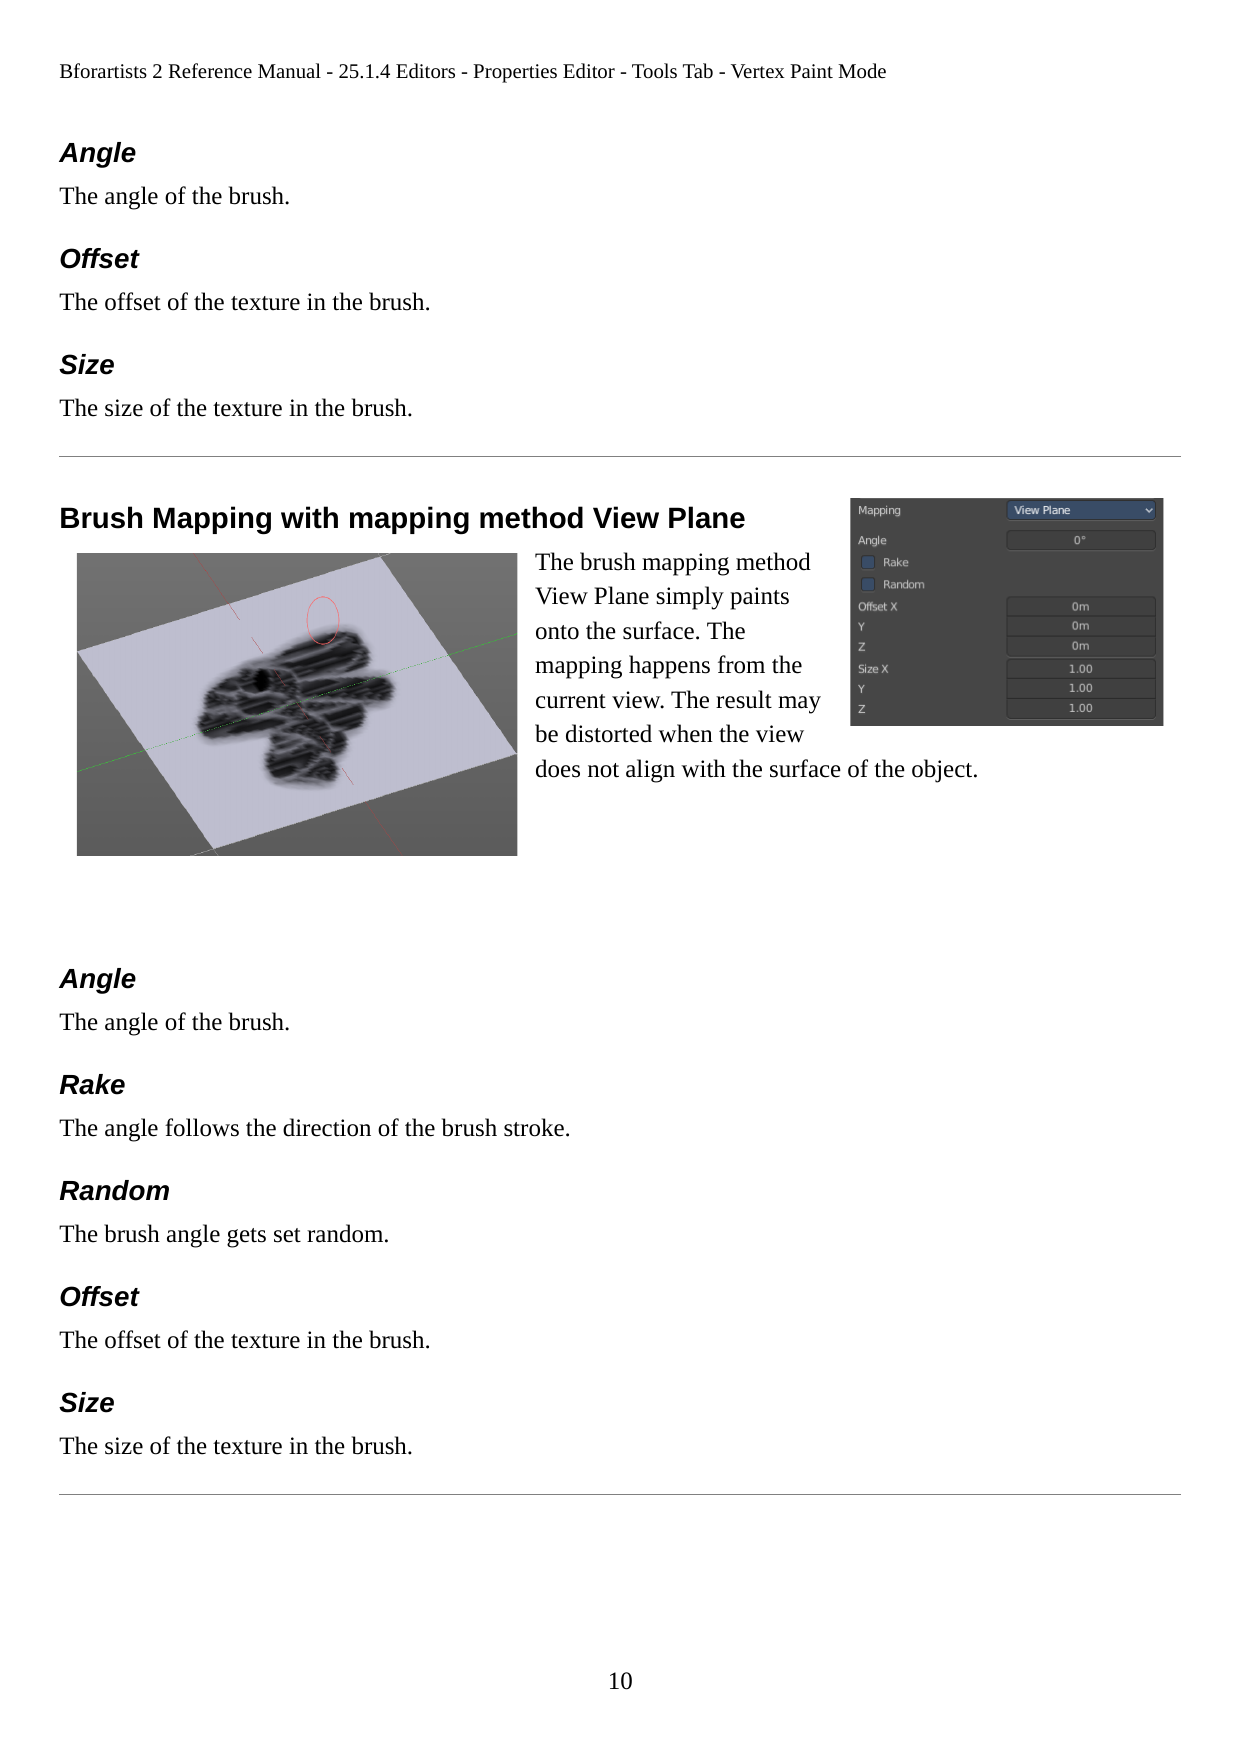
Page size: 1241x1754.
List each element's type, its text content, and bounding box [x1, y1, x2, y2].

text The angle of the brush. [59, 181, 1181, 210]
text The brush mapping method View Plane simply paints onto the surface. The mapping happens from the current view. The result may be distorted when the view does not align with the surface of the object. [59, 547, 1181, 783]
subtitle Angle [59, 137, 1181, 168]
subtitle Size [59, 1386, 1181, 1418]
subtitle Rake [59, 1068, 1181, 1100]
text The brush angle gets set random. [59, 1219, 1181, 1248]
text The offset of the texture in the brush. [59, 1325, 1181, 1353]
subtitle Size [59, 348, 1181, 380]
text The angle follows the direction of the brush stroke. [59, 1113, 1181, 1142]
subtitle Offset [59, 1280, 1181, 1312]
subtitle Angle [59, 963, 1181, 994]
text The offset of the texture in the brush. [59, 287, 1181, 316]
subtitle Brush Mapping with mapping method View Plane [59, 501, 850, 534]
picture [76, 553, 518, 856]
subtitle Random [59, 1174, 1181, 1206]
text The size of the texture in the brush. [59, 1431, 1181, 1459]
text The size of the texture in the brush. [59, 393, 1181, 422]
text The angle of the brush. [59, 1007, 1181, 1036]
subtitle Offset [59, 243, 1181, 274]
picture [850, 498, 1164, 726]
